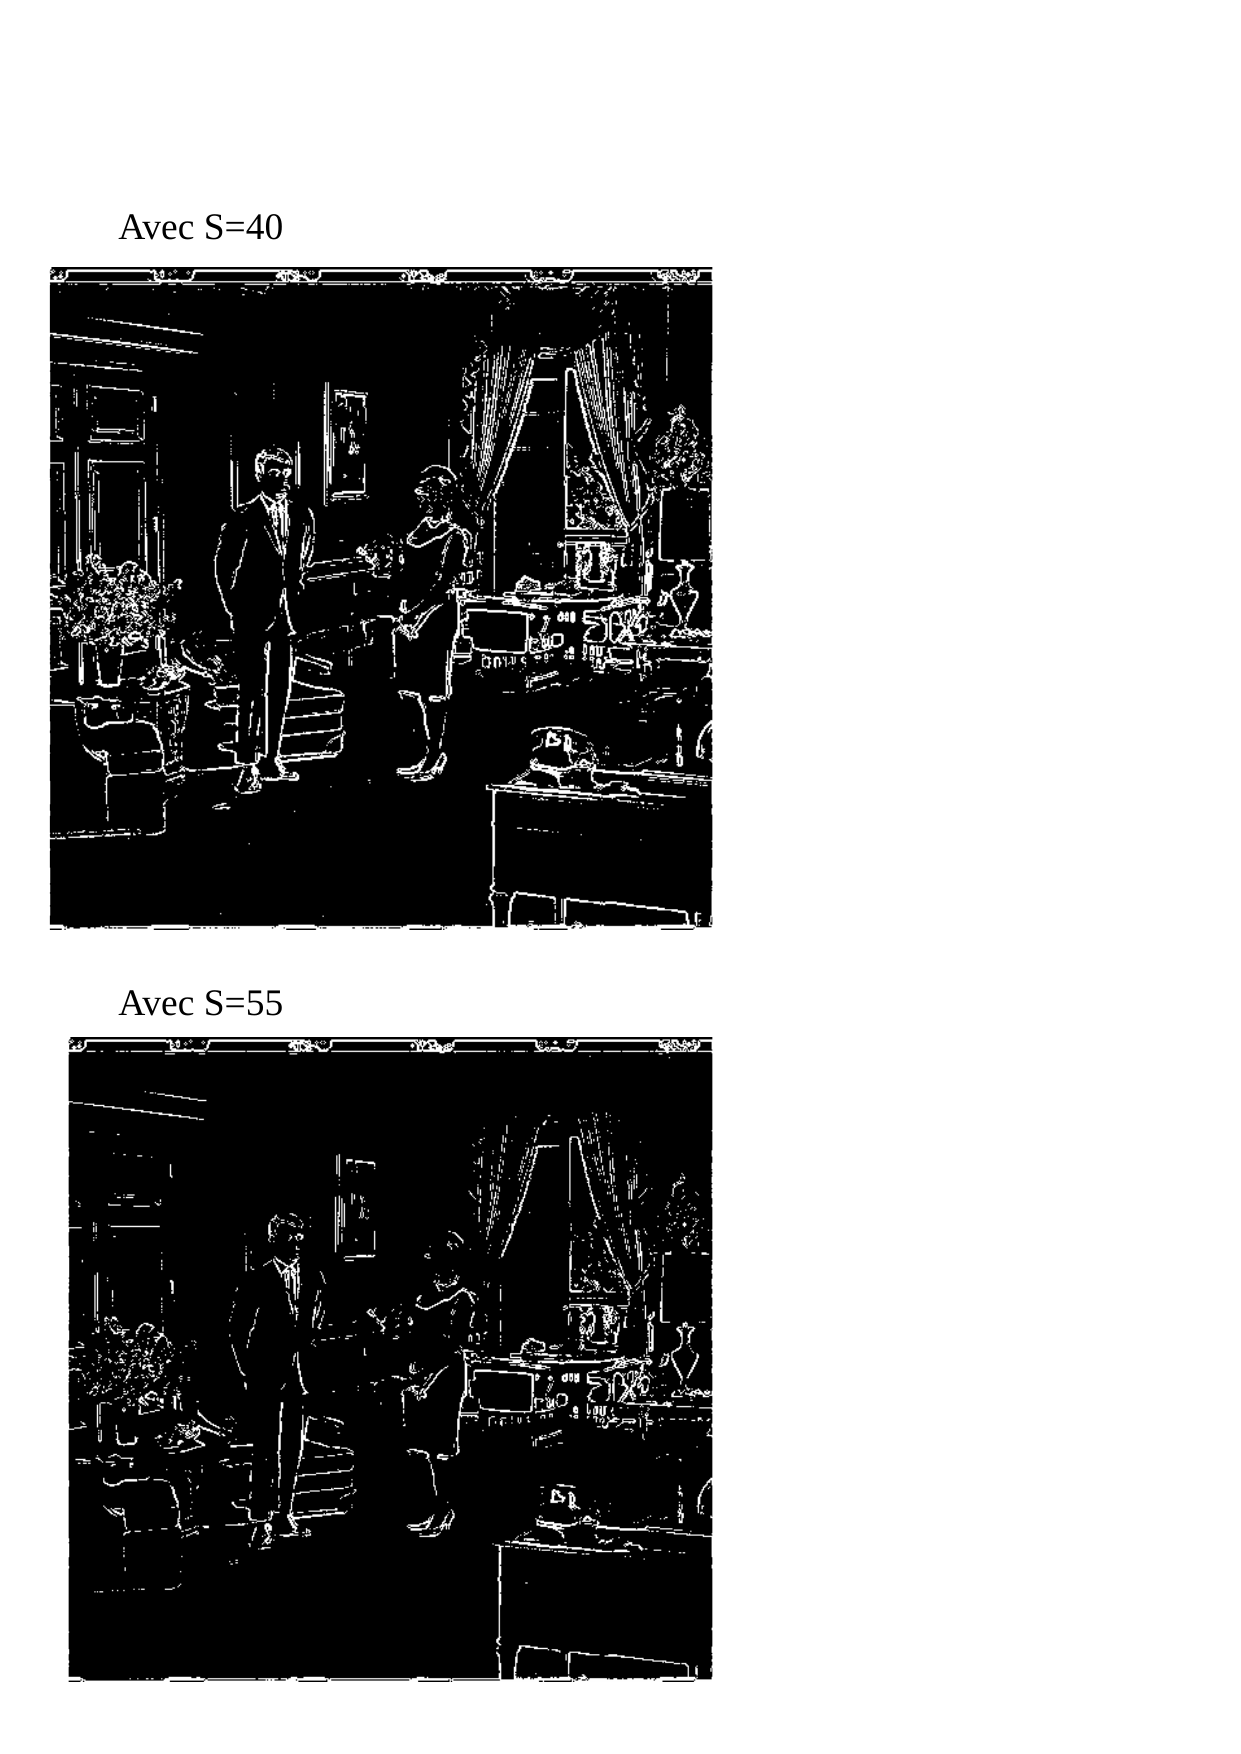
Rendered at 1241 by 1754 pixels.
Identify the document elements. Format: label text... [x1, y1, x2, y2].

picture [68, 1037, 713, 1682]
text Avec S=40 [118, 204, 1122, 247]
picture [49, 267, 713, 930]
text Avec S=55 [118, 981, 1122, 1024]
